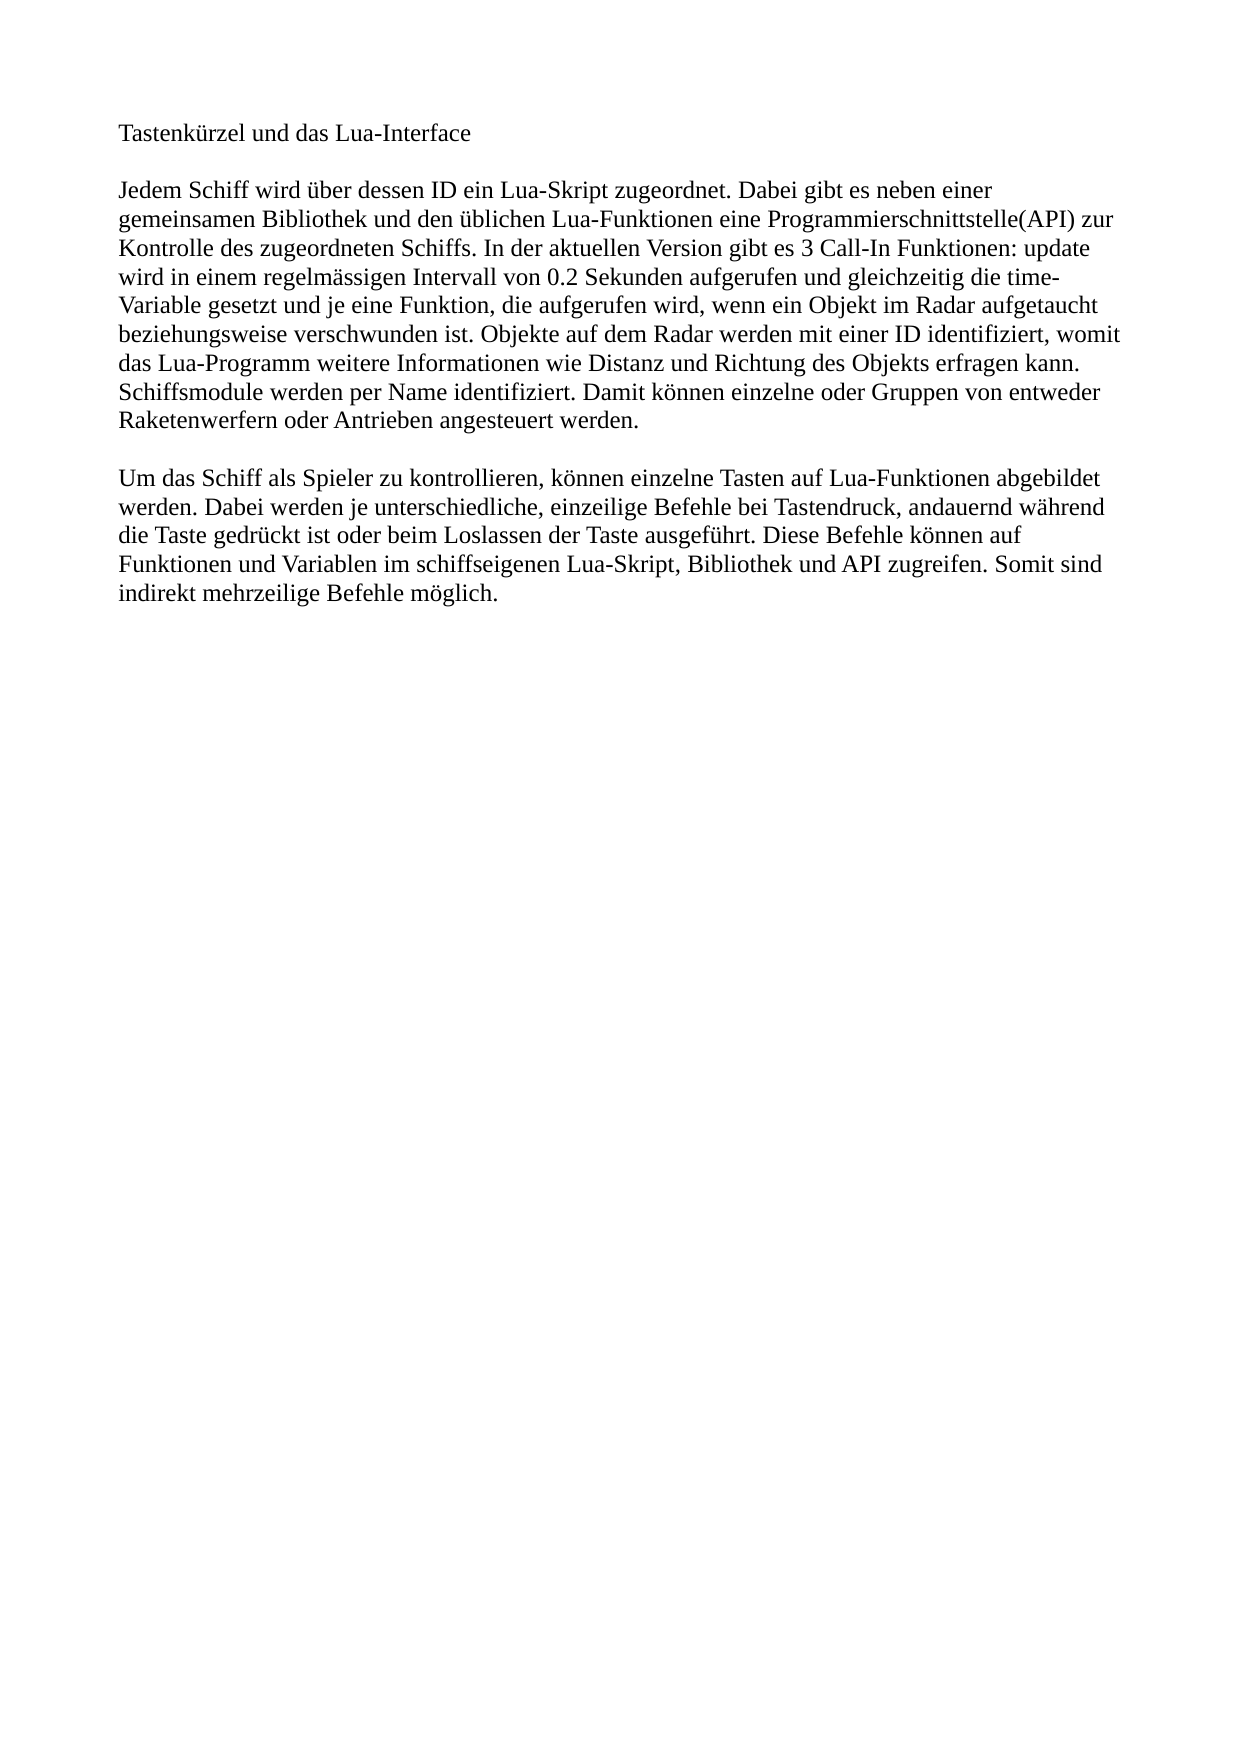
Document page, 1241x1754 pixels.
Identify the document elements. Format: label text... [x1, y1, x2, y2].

text Jedem Schiff wird über dessen ID ein Lua-Skript zugeordnet. Dabei gibt es neben einer gemeinsamen Bibliothek und den üblichen Lua-Funktionen eine Programmierschnittstelle(API) zur Kontrolle des zugeordneten Schiffs. In der aktuellen Version gibt es 3 Call-In Funktionen: update wird in einem regelmässigen Intervall von 0.2 Sekunden aufgerufen und gleichzeitig die time-Variable gesetzt und je eine Funktion, die aufgerufen wird, wenn ein Objekt im Radar aufgetaucht beziehungsweise verschwunden ist. Objekte auf dem Radar werden mit einer ID identifiziert, womit das Lua-Programm weitere Informationen wie Distanz und Richtung des Objekts erfragen kann. Schiffsmodule werden per Name identifiziert. Damit können einzelne oder Gruppen von entweder Raketenwerfern oder Antrieben angesteuert werden. [118, 176, 1122, 434]
text Tastenkürzel und das Lua-Interface [118, 118, 1122, 147]
text Um das Schiff als Spieler zu kontrollieren, können einzelne Tasten auf Lua-Funktionen abgebildet werden. Dabei werden je unterschiedliche, einzeilige Befehle bei Tastendruck, andauernd während die Taste gedrückt ist oder beim Loslassen der Taste ausgeführt. Diese Befehle können auf Funktionen und Variablen im schiffseigenen Lua-Skript, Bibliothek und API zugreifen. Somit sind indirekt mehrzeilige Befehle möglich. [118, 463, 1122, 607]
